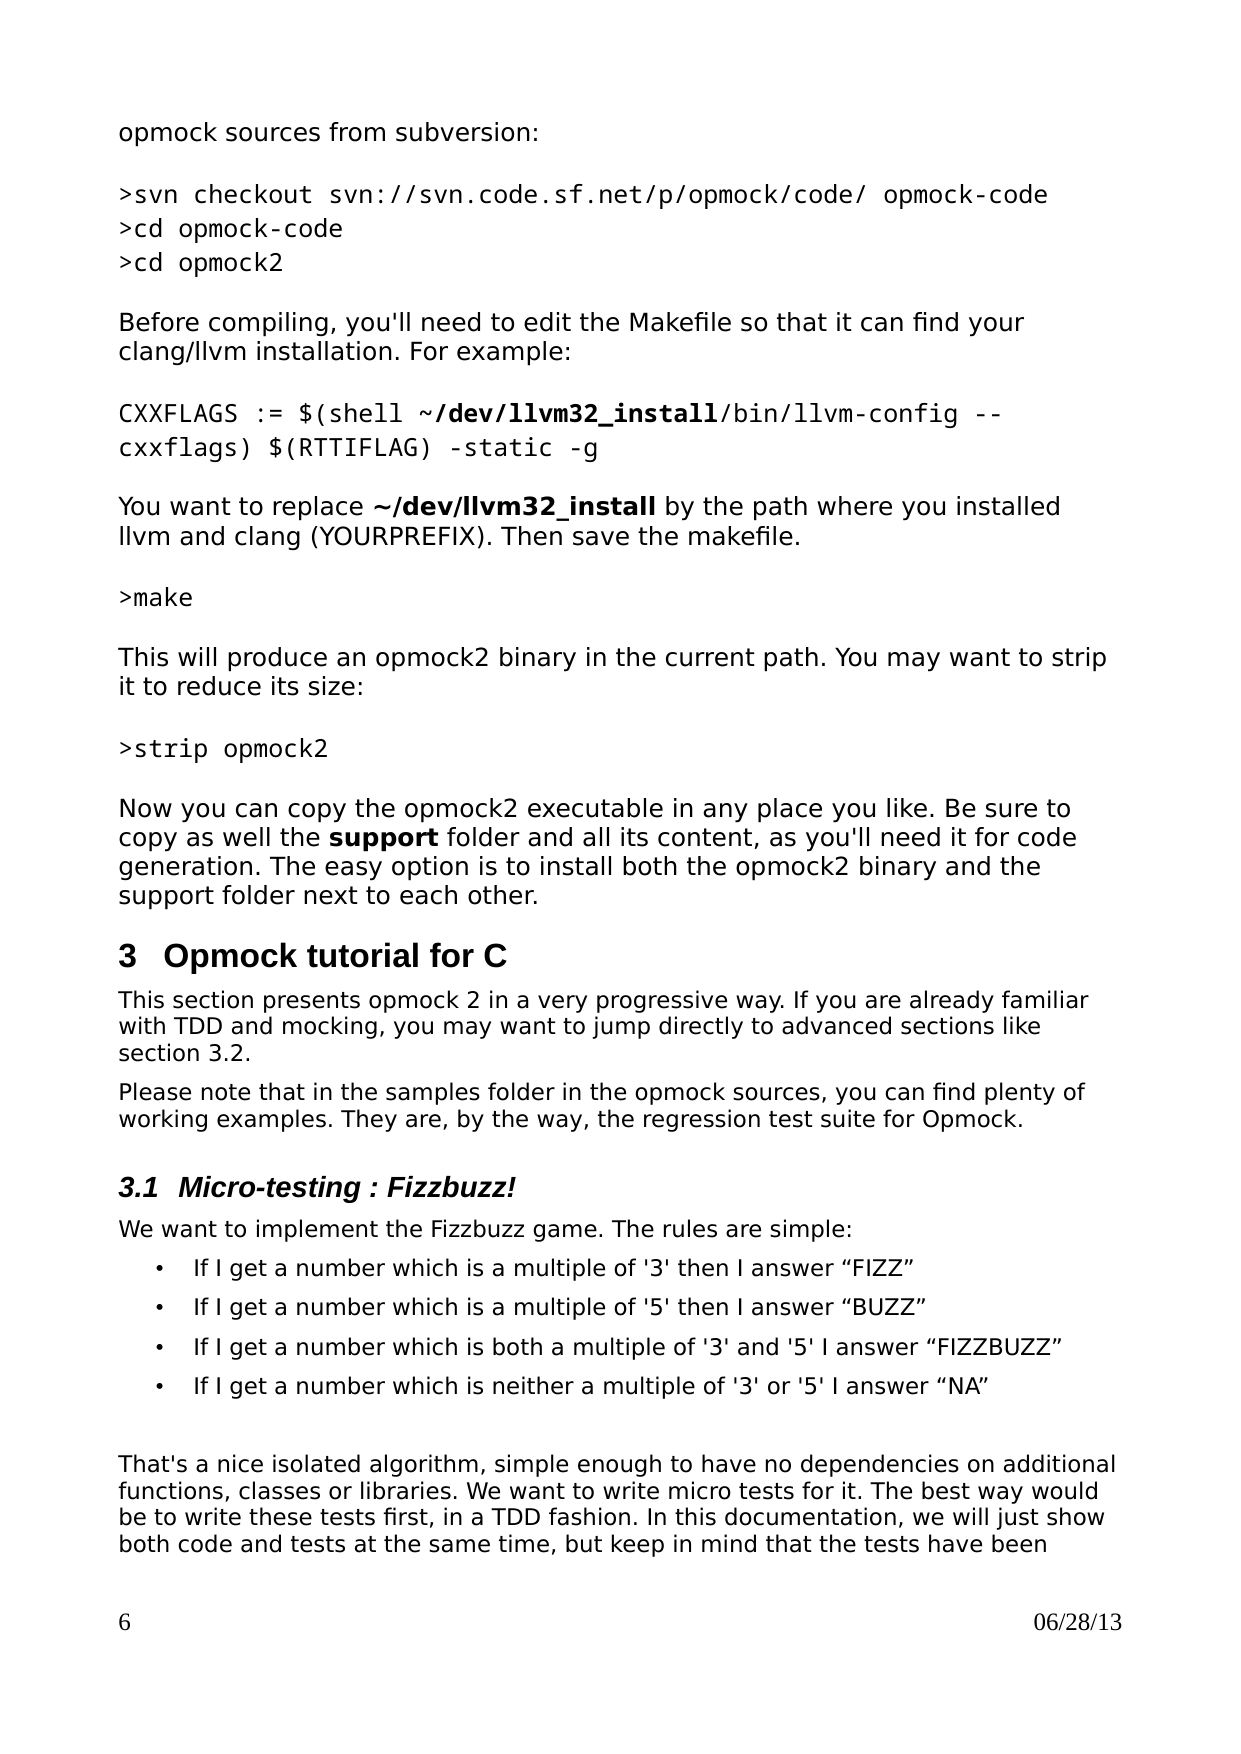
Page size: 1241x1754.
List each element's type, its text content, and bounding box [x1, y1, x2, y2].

text >cd opmock2 [118, 244, 1122, 279]
text You want to replace ~/dev/llvm32_install by the path where you installed llvm and clang (YOURPREFIX). Then save the makefile. [118, 493, 1122, 551]
list If I get a number which is a multiple of '5' then I answer “BUZZ” [156, 1294, 1122, 1321]
text >make [118, 580, 1122, 614]
text >strip opmock2 [118, 731, 1122, 765]
text That's a nice isolated algorithm, simple enough to have no dependencies on additional functions, classes or libraries. We want to write micro tests for it. The best way would be to write these tests first, in a TDD fashion. In this documentation, we will just show both code and tests at the same time, but keep in mind that the tests have been [118, 1451, 1122, 1558]
text This will produce an opmock2 binary in the current path. You may want to strip it to reduce its size: [118, 643, 1122, 702]
text Please note that in the samples folder in the opmock sources, you can find plenty of working examples. They are, by the way, the regression test suite for Opmock. [118, 1079, 1122, 1133]
list If I get a number which is both a multiple of '3' and '5' I answer “FIZZBUZZ” [156, 1334, 1122, 1360]
subtitle Opmock tutorial for C [118, 936, 1122, 974]
text Now you can copy the opmock2 executable in any place you like. Be sure to copy as well the support folder and all its content, as you'll need it for code generation. The easy option is to install both the opmock2 binary and the support folder next to each other. [118, 794, 1122, 911]
list If I get a number which is a multiple of '3' then I answer “FIZZ” [156, 1255, 1122, 1282]
text We want to implement the Fizzbuzz game. The rules are simple: [118, 1216, 1122, 1243]
list If I get a number which is neither a multiple of '3' or '5' I answer “NA” [156, 1373, 1122, 1399]
text >cd opmock-code [118, 211, 1122, 244]
text CXXFLAGS := $(shell ~/dev/llvm32_install/bin/llvm-config --cxxflags) $(RTTIFLAG) -static -g [118, 395, 1122, 463]
text Before compiling, you'll need to edit the Makefile so that it can find your clang/llvm installation. For example: [118, 308, 1122, 366]
text This section presents opmock 2 in a very progressive way. If you are already familiar with TDD and mocking, you may want to jump directly to advanced sections like section 3.2. [118, 987, 1122, 1067]
text opmock sources from subversion: [118, 118, 1122, 147]
text >svn checkout svn://svn.code.sf.net/p/opmock/code/ opmock-code [118, 176, 1122, 211]
subtitle Micro-testing : Fizzbuzz! [118, 1170, 1122, 1204]
